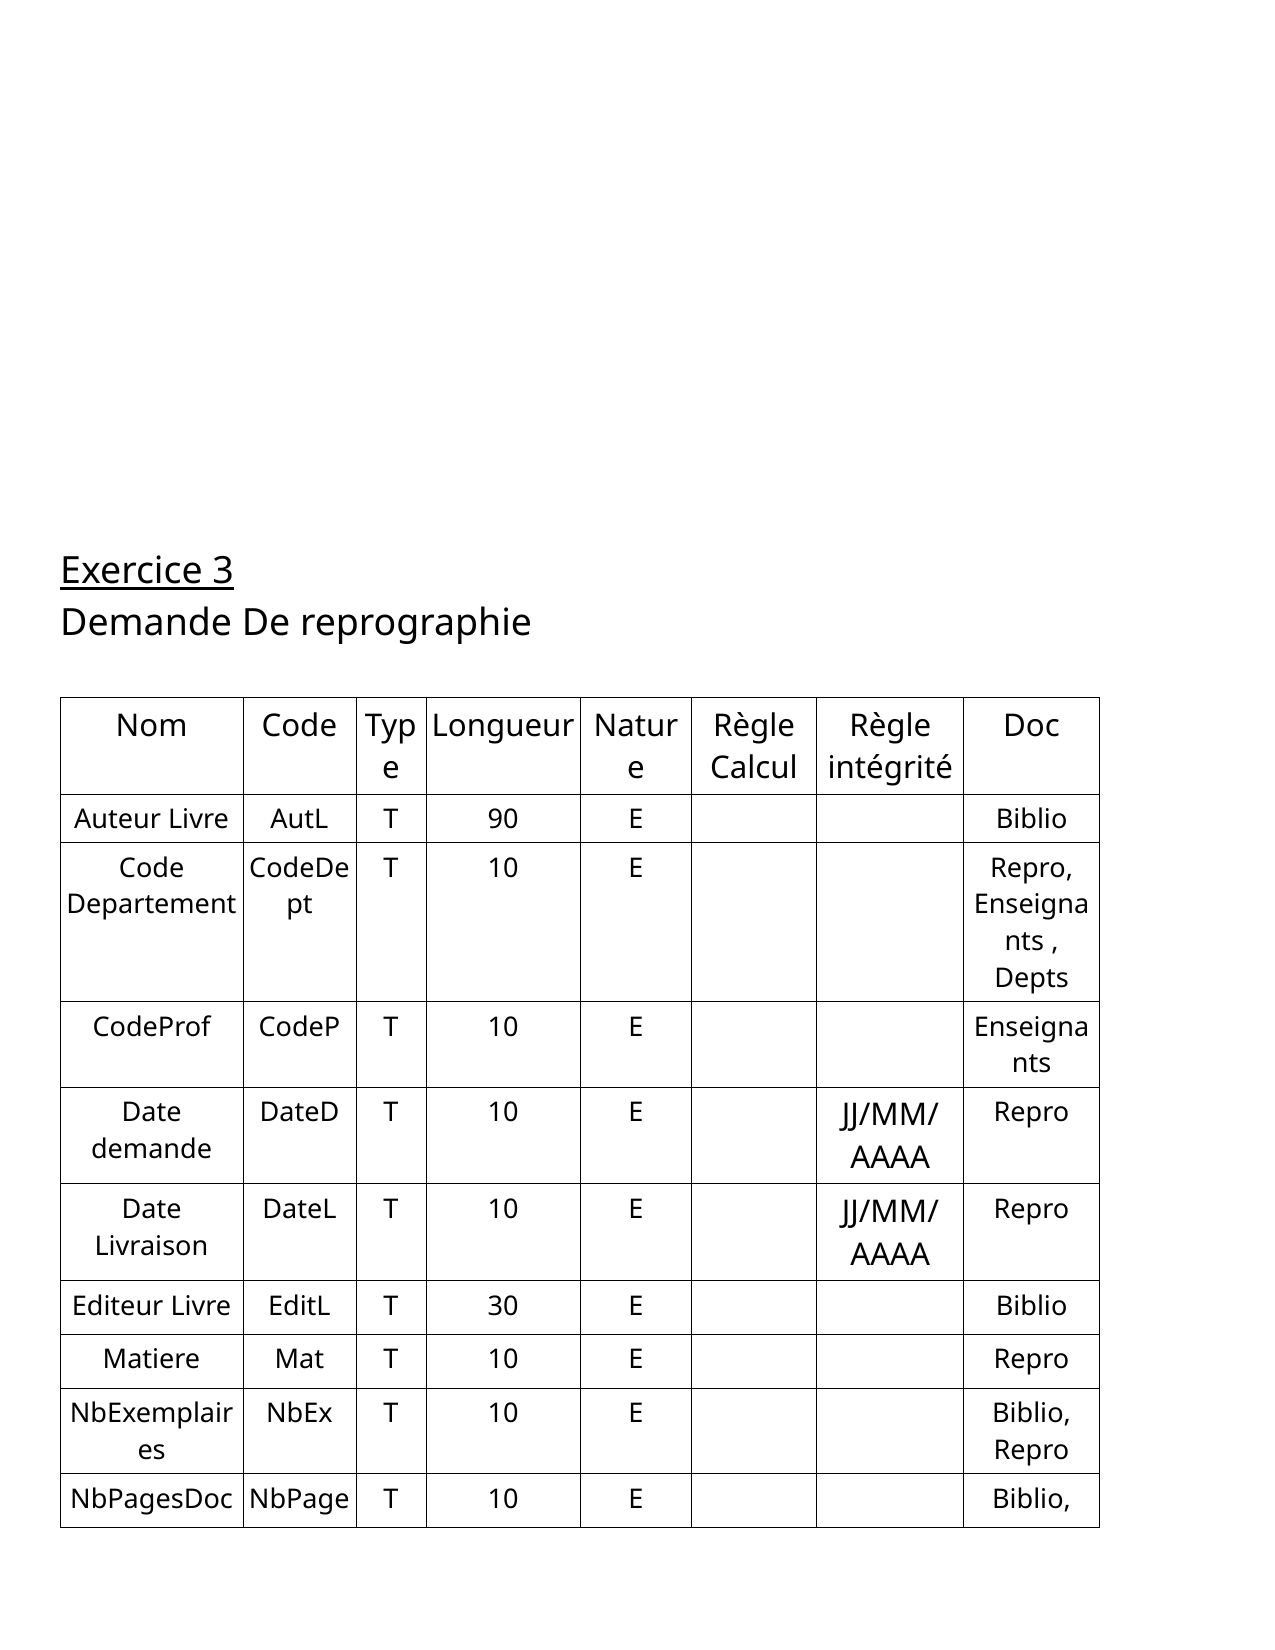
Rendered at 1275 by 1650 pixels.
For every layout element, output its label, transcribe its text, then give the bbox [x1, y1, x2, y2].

table_cell JJ/MM/AAAA [817, 1184, 963, 1280]
table_cell E [581, 1184, 691, 1280]
table_cell Date demande [61, 1088, 243, 1183]
table_cell Repro, Enseignants , Depts [964, 843, 1099, 1001]
table_cell T [357, 1184, 426, 1280]
table_cell Biblio [964, 795, 1099, 842]
table_cell Biblio, Repro [964, 1389, 1099, 1473]
table_cell 10 [427, 1335, 580, 1388]
table_cell Editeur Livre [61, 1281, 243, 1334]
table_cell [817, 1335, 963, 1388]
table_header Longueur [427, 698, 580, 794]
table_cell NbEx [244, 1389, 356, 1473]
table_cell Auteur Livre [61, 795, 243, 842]
table_cell [692, 1474, 816, 1527]
table_cell NbPage [244, 1474, 356, 1527]
table_cell 30 [427, 1281, 580, 1334]
table_header Nature [581, 698, 691, 794]
table_cell E [581, 1002, 691, 1087]
table_cell T [357, 1474, 426, 1527]
table_cell [817, 795, 963, 842]
table_cell [817, 1281, 963, 1334]
table_cell Matiere [61, 1335, 243, 1388]
table_cell 10 [427, 1184, 580, 1280]
table_cell [692, 1088, 816, 1183]
table_cell E [581, 1474, 691, 1527]
table_cell 10 [427, 1002, 580, 1087]
table_cell Repro [964, 1184, 1099, 1280]
table_cell E [581, 1281, 691, 1334]
table_cell [692, 1184, 816, 1280]
table_cell [692, 1281, 816, 1334]
table_cell 10 [427, 1389, 580, 1473]
table_cell CodeDept [244, 843, 356, 1001]
table_cell E [581, 843, 691, 1001]
table_cell Repro [964, 1335, 1099, 1388]
table_cell E [581, 795, 691, 842]
table_cell Biblio [964, 1281, 1099, 1334]
table_cell NbPagesDoc [61, 1474, 243, 1527]
table_cell 10 [427, 1088, 580, 1183]
text Demande De reprographie [60, 595, 1217, 646]
table_cell Date Livraison [61, 1184, 243, 1280]
table_cell [692, 843, 816, 1001]
table_cell T [357, 1335, 426, 1388]
table_cell Repro [964, 1088, 1099, 1183]
table_cell 10 [427, 843, 580, 1001]
table_header Code [244, 698, 356, 794]
table_cell DateD [244, 1088, 356, 1183]
table_header Nom [61, 698, 243, 794]
table_cell [692, 795, 816, 842]
table_cell T [357, 795, 426, 842]
table_cell T [357, 1389, 426, 1473]
table_cell [692, 1389, 816, 1473]
table_cell T [357, 1088, 426, 1183]
table_header Doc [964, 698, 1099, 794]
table_cell 10 [427, 1474, 580, 1527]
table_header Règle intégrité [817, 698, 963, 794]
table_cell E [581, 1335, 691, 1388]
table_cell [817, 1474, 963, 1527]
table_cell [817, 1389, 963, 1473]
table_cell EditL [244, 1281, 356, 1334]
table_header Règle Calcul [692, 698, 816, 794]
table_cell T [357, 843, 426, 1001]
table_cell [817, 843, 963, 1001]
table_cell T [357, 1281, 426, 1334]
table_cell [692, 1335, 816, 1388]
table_cell JJ/MM/AAAA [817, 1088, 963, 1183]
table_cell Code Departement [61, 843, 243, 1001]
table_cell E [581, 1389, 691, 1473]
table_cell DateL [244, 1184, 356, 1280]
table_cell AutL [244, 795, 356, 842]
table_cell CodeProf [61, 1002, 243, 1087]
table_cell Enseignants [964, 1002, 1099, 1087]
table_cell CodeP [244, 1002, 356, 1087]
table_cell T [357, 1002, 426, 1087]
table_header Type [357, 698, 426, 794]
table_cell 90 [427, 795, 580, 842]
text Exercice 3 [60, 544, 1217, 595]
table_cell E [581, 1088, 691, 1183]
table_cell Biblio, [964, 1474, 1099, 1527]
table_cell NbExemplaires [61, 1389, 243, 1473]
table_cell [817, 1002, 963, 1087]
table_cell Mat [244, 1335, 356, 1388]
table_cell [692, 1002, 816, 1087]
